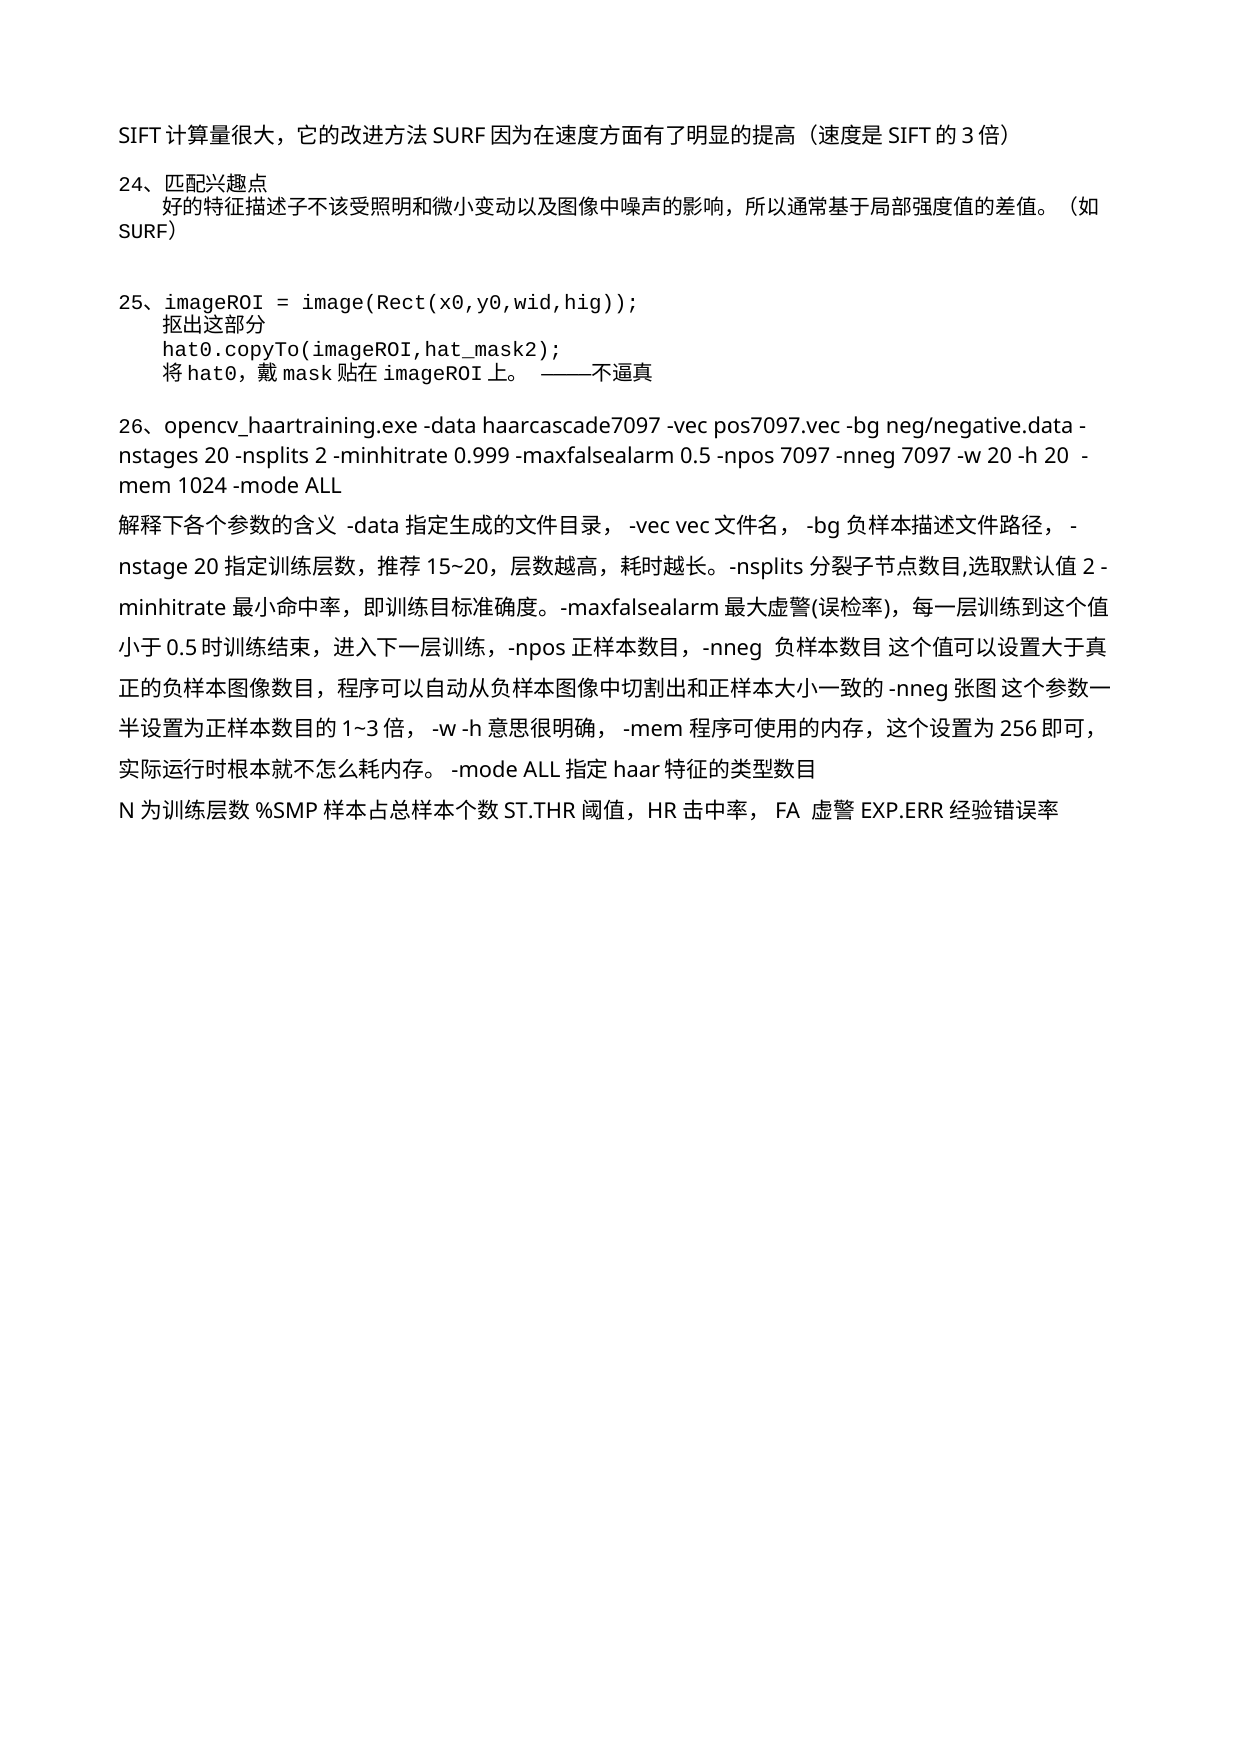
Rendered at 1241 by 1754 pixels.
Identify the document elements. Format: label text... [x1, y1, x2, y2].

text SIFT计算量很大，它的改进方法SURF因为在速度方面有了明显的提高（速度是SIFT的3倍） [118, 118, 1122, 150]
text 24、匹配兴趣点 [118, 173, 1122, 197]
text 好的特征描述子不该受照明和微小变动以及图像中噪声的影响，所以通常基于局部强度值的差值。（如SURF） [118, 197, 1122, 244]
text 将hat0，戴mask贴在imageROI上。 ————不逼真 [118, 363, 1122, 386]
text 解释下各个参数的含义 -data 指定生成的文件目录， -vec vec文件名， -bg 负样本描述文件路径， -nstage 20 指定训练层数，推荐15~20，层数越高，耗时越长。-nsplits 分裂子节点数目,选取默认值 2 -minhitrate 最小命中率，即训练目标准确度。-maxfalsealarm最大虚警(误检率)，每一层训练到这个值小于0.5时训练结束，进入下一层训练，-npos 正样本数目，-nneg 负样本数目 这个值可以设置大于真正的负样本图像数目，程序可以自动从负样本图像中切割出和正样本大小一致的 -nneg张图 这个参数一半设置为正样本数目的1~3倍， -w -h意思很明确， -mem 程序可使用的内存，这个设置为256即可，实际运行时根本就不怎么耗内存。 -mode ALL指定haar特征的类型数目 [118, 499, 1122, 784]
text N 为训练层数 %SMP 样本占总样本个数 ST.THR 阈值，HR 击中率， FA 虚警 EXP.ERR 经验错误率 [118, 784, 1122, 824]
text hat0.copyTo(imageROI,hat_mask2); [118, 339, 1122, 363]
text 25、imageROI = image(Rect(x0,y0,wid,hig)); [118, 292, 1122, 315]
text 26、opencv_haartraining.exe -data haarcascade7097 -vec pos7097.vec -bg neg/negative.data -nstages 20 -nsplits 2 -minhitrate 0.999 -maxfalsealarm 0.5 -npos 7097 -nneg 7097 -w 20 -h 20 -mem 1024 -mode ALL [118, 410, 1122, 499]
text 抠出这部分 [118, 315, 1122, 339]
